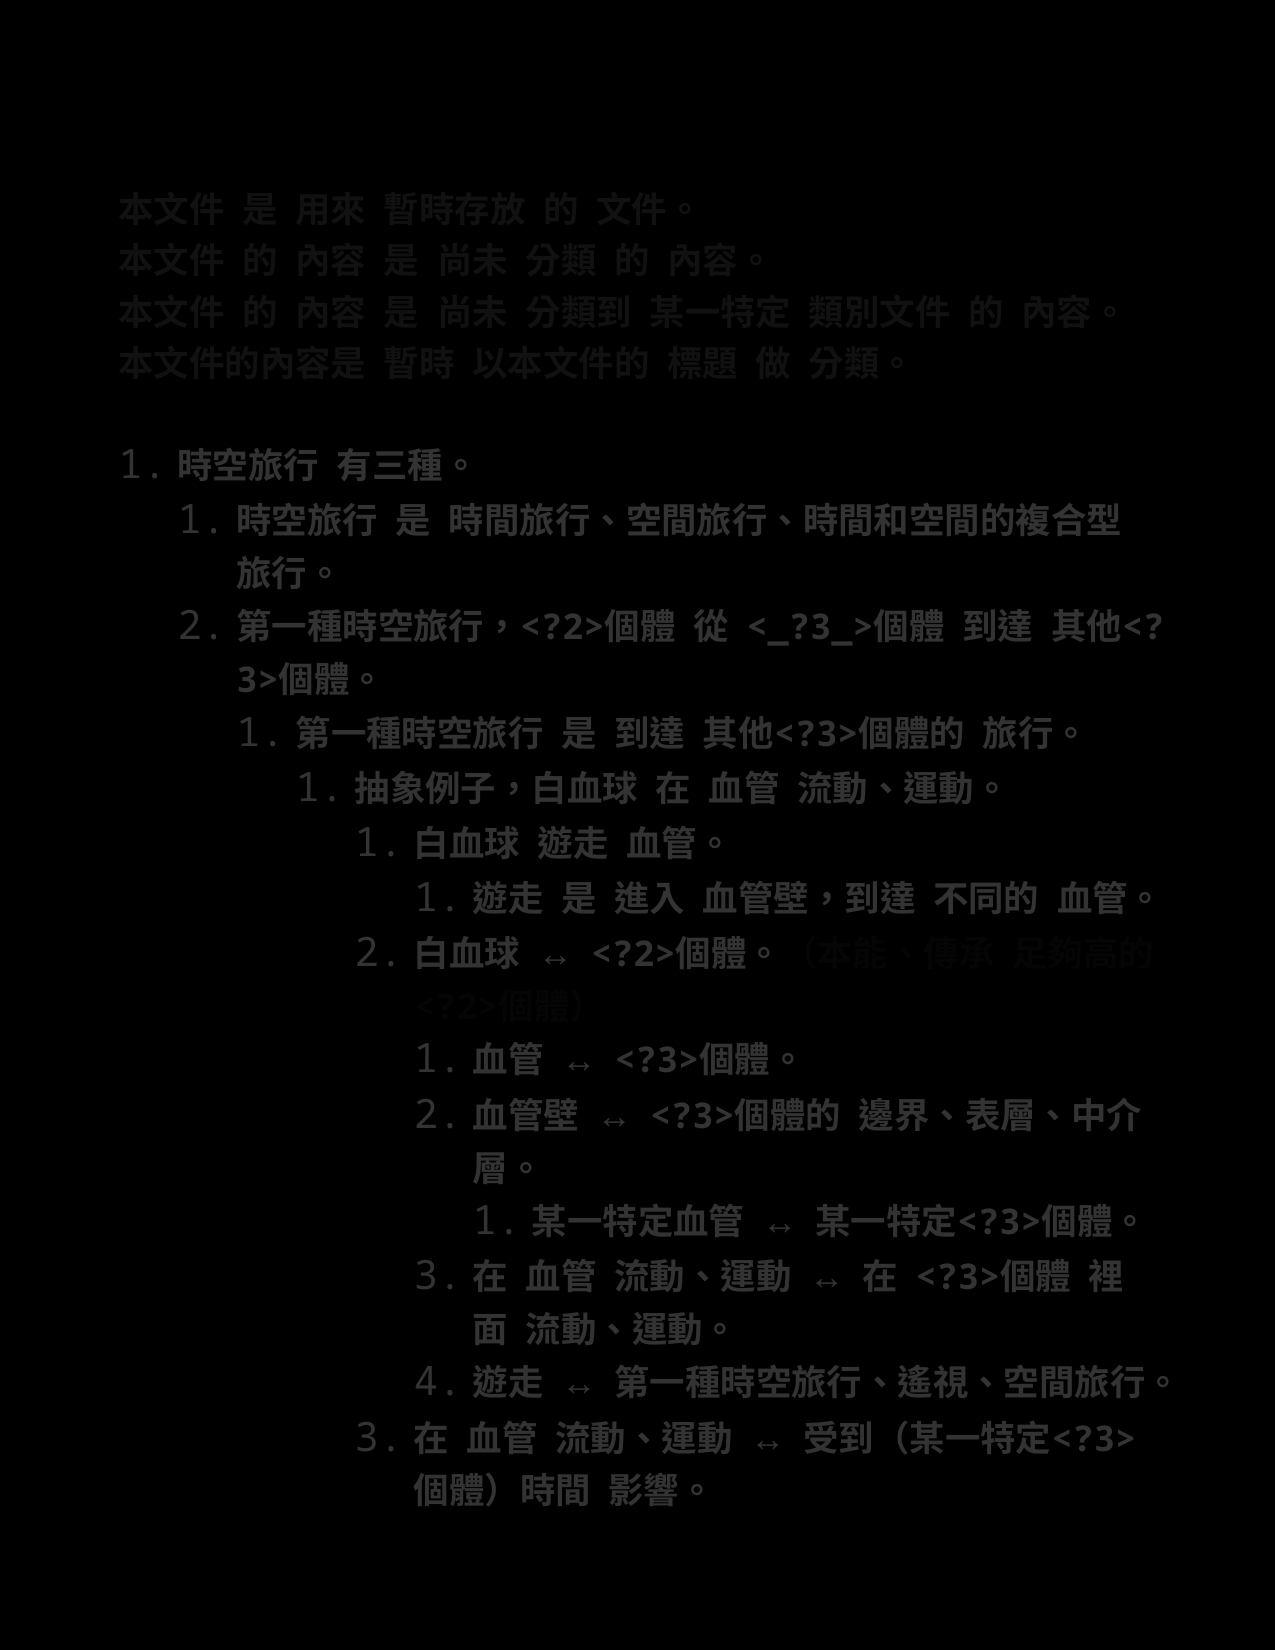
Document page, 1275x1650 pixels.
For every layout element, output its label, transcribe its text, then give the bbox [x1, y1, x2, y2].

list 白血球 ↔ <?2>個體。（本能、傳承 足夠高的 <?2>個體） [354, 923, 1157, 1030]
list 在 血管 流動、運動 ↔ 受到（某一特定<?3>個體）時間 影響。 [354, 1408, 1157, 1514]
list 遊走 是 進入 血管壁，到達 不同的 血管。 [413, 868, 1157, 923]
list 第一種時空旅行 是 到達 其他<?3>個體的 旅行。 [236, 703, 1157, 758]
text 本文件 的 內容 是 尚未 分類到 某一特定 類別文件 的 內容。 [118, 284, 1157, 335]
list 白血球 遊走 血管。 [354, 813, 1157, 868]
list 在 血管 流動、運動 ↔ 在 <?3>個體 裡面 流動、運動。 [413, 1246, 1157, 1353]
list 血管 ↔ <?3>個體。 [413, 1030, 1157, 1085]
text 本文件 是 用來 暫時存放 的 文件。 [118, 182, 1157, 233]
list 遊走 ↔ 第一種時空旅行、遙視、空間旅行。 [413, 1353, 1157, 1408]
list 第一種時空旅行，<?2>個體 從 <_?3_>個體 到達 其他<?3>個體。 [177, 596, 1157, 703]
list 某一特定血管 ↔ 某一特定<?3>個體。 [472, 1191, 1157, 1246]
list 抽象例子，白血球 在 血管 流動、運動。 [295, 758, 1157, 813]
list 時空旅行 有三種。 [118, 435, 1157, 490]
text 本文件的內容是 暫時 以本文件的 標題 做 分類。 [118, 335, 1157, 387]
text 本文件 的 內容 是 尚未 分類 的 內容。 [118, 233, 1157, 284]
list 血管壁 ↔ <?3>個體的 邊界、表層、中介層。 [413, 1085, 1157, 1191]
list 時空旅行 是 時間旅行、空間旅行、時間和空間的複合型旅行。 [177, 490, 1157, 596]
